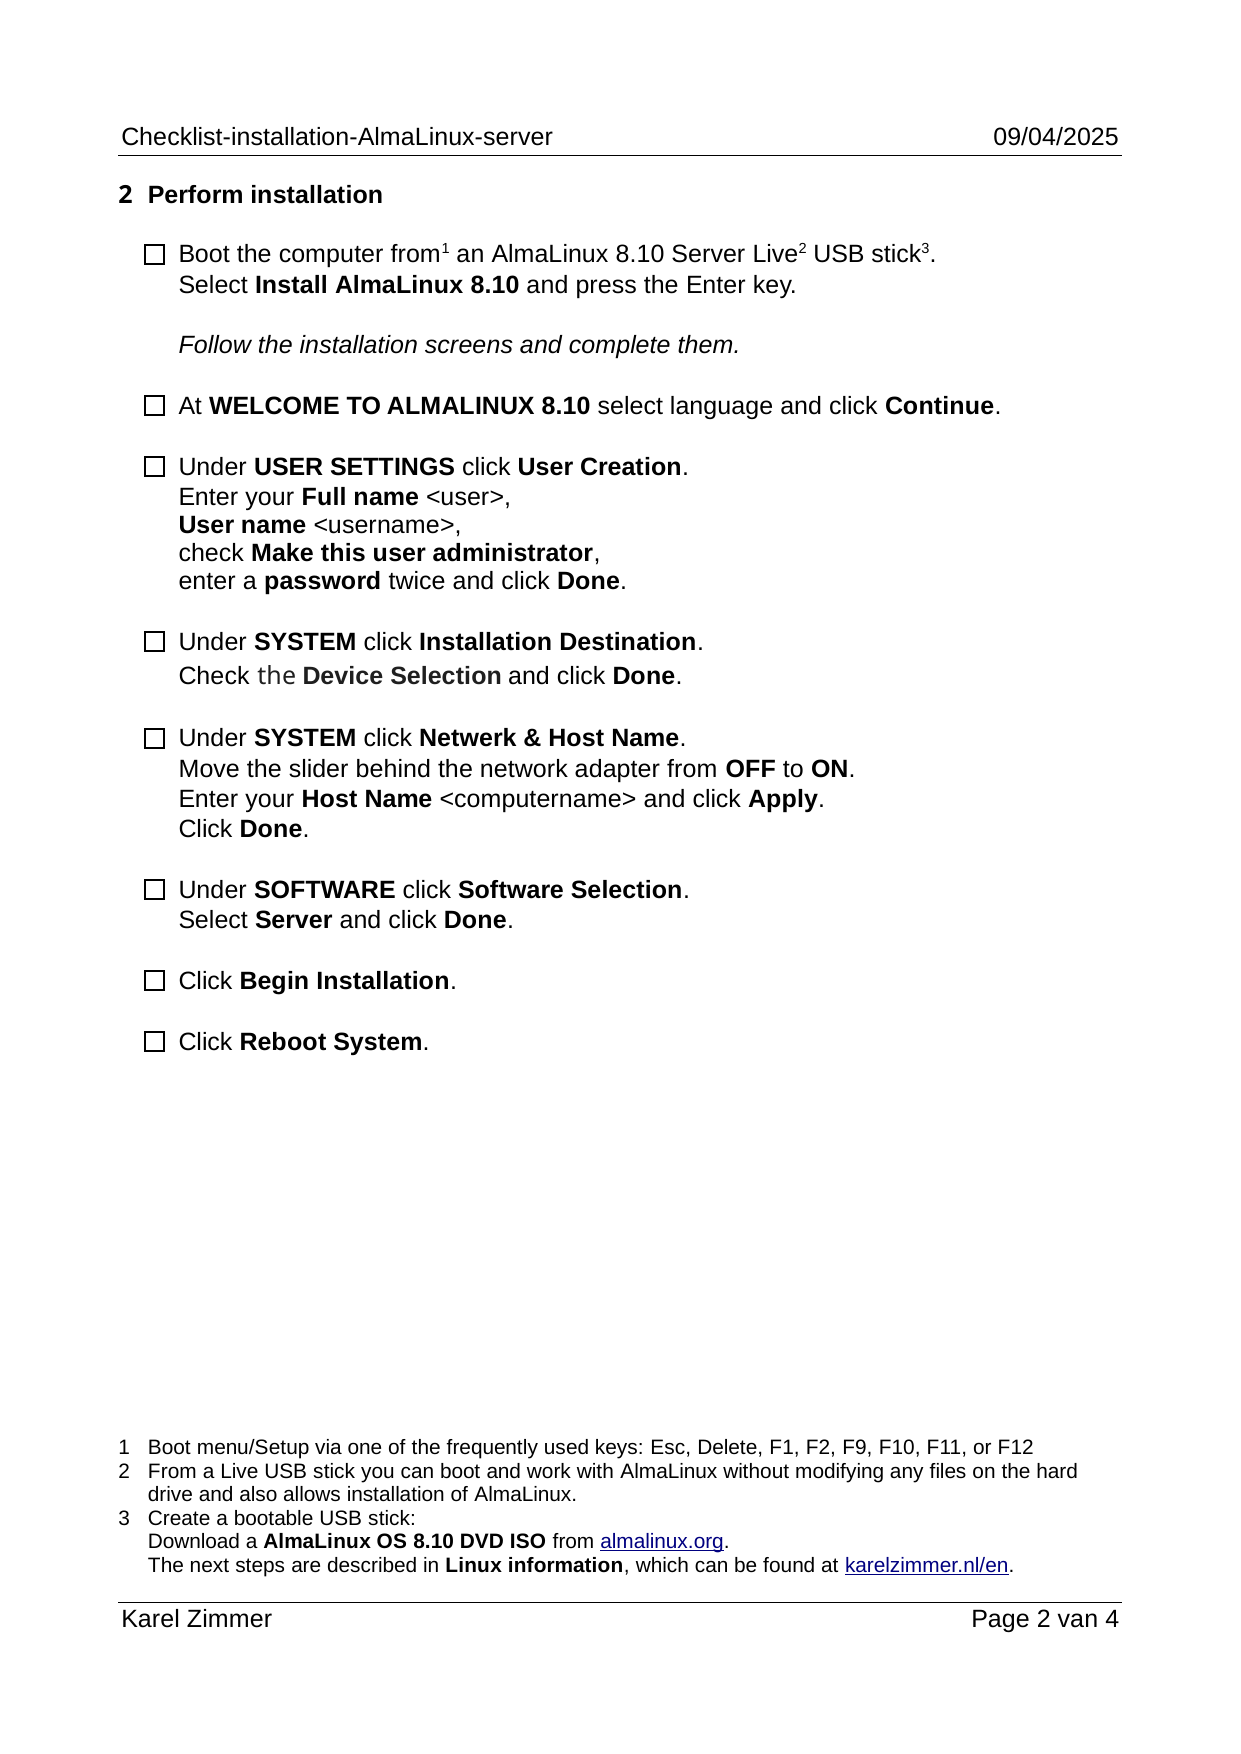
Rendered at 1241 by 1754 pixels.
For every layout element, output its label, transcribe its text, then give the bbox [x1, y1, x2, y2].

table_cell [177, 596, 1122, 626]
table_cell [142, 421, 177, 451]
table_cell [142, 1026, 177, 1057]
table_cell [118, 754, 142, 784]
table_cell Click Reboot System. [177, 1026, 1122, 1057]
table_cell [118, 657, 142, 693]
table_cell [142, 966, 177, 996]
table_cell At WELCOME TO ALMALINUX 8.10 select language and click Continue. [177, 391, 1122, 421]
table_cell [118, 693, 142, 723]
table_cell [118, 875, 142, 905]
table_cell [118, 996, 142, 1026]
table_cell [118, 723, 142, 753]
table_cell [142, 626, 177, 657]
table_cell Move the slider behind the network adapter from OFF to ON. [177, 754, 1122, 784]
table_cell Select Install AlmaLinux 8.10 and press the Enter key. [177, 269, 1122, 300]
table_cell [118, 935, 142, 966]
table_cell Enter your Full name <user>, User name <username>, check Make this user administrator, enter a password twice and click Done. [177, 482, 1122, 596]
table_cell [142, 451, 177, 482]
table_cell [142, 330, 177, 360]
table_cell [142, 875, 177, 905]
list Perform installation [118, 177, 1122, 211]
table_cell [118, 391, 142, 421]
table_cell [118, 300, 142, 330]
table_cell Under SOFTWARE click Software Selection. [177, 875, 1122, 905]
table_cell [118, 330, 142, 360]
table_cell [118, 421, 142, 451]
table_cell [118, 844, 142, 875]
table_cell [142, 814, 177, 844]
table_cell [177, 360, 1122, 391]
table_cell [142, 754, 177, 784]
table_cell [118, 1026, 142, 1057]
table_cell [118, 814, 142, 844]
table_cell [177, 421, 1122, 451]
table_cell [142, 905, 177, 935]
table_cell Click Begin Installation. [177, 966, 1122, 996]
table_cell Select Server and click Done. [177, 905, 1122, 935]
table_cell [118, 269, 142, 300]
table_cell [142, 391, 177, 421]
table_cell [142, 935, 177, 966]
table_cell [177, 996, 1122, 1026]
table_cell [118, 905, 142, 935]
table_cell [142, 723, 177, 753]
table_cell Check the Device Selection and click Done. [177, 657, 1122, 693]
table_cell [142, 482, 177, 596]
table_cell [177, 300, 1122, 330]
table_header [118, 239, 142, 269]
table_cell [142, 996, 177, 1026]
table_cell [118, 626, 142, 657]
table_cell [142, 596, 177, 626]
table_cell Under USER SETTINGS click User Creation. [177, 451, 1122, 482]
table_cell Enter your Host Name <computername> and click Apply. [177, 784, 1122, 814]
table_cell [177, 693, 1122, 723]
table_cell Under SYSTEM click Installation Destination. [177, 626, 1122, 657]
table_cell [142, 300, 177, 330]
table_header Boot the computer from an AlmaLinux 8.10 Server Live USB stick. [177, 239, 1122, 269]
table_cell [142, 844, 177, 875]
table_cell [118, 360, 142, 391]
table_cell Follow the installation screens and complete them. [177, 330, 1122, 360]
table_header [142, 239, 177, 269]
table_cell [118, 482, 142, 596]
table_cell [118, 451, 142, 482]
table_cell [177, 935, 1122, 966]
table_cell Under SYSTEM click Netwerk & Host Name. [177, 723, 1122, 753]
table_cell Click Done. [177, 814, 1122, 844]
table_cell [118, 784, 142, 814]
table_cell [177, 844, 1122, 875]
table_cell [142, 657, 177, 693]
table_cell [118, 596, 142, 626]
table_cell [118, 966, 142, 996]
table_cell [142, 269, 177, 300]
table_cell [142, 693, 177, 723]
table_cell [142, 360, 177, 391]
table_cell [142, 784, 177, 814]
